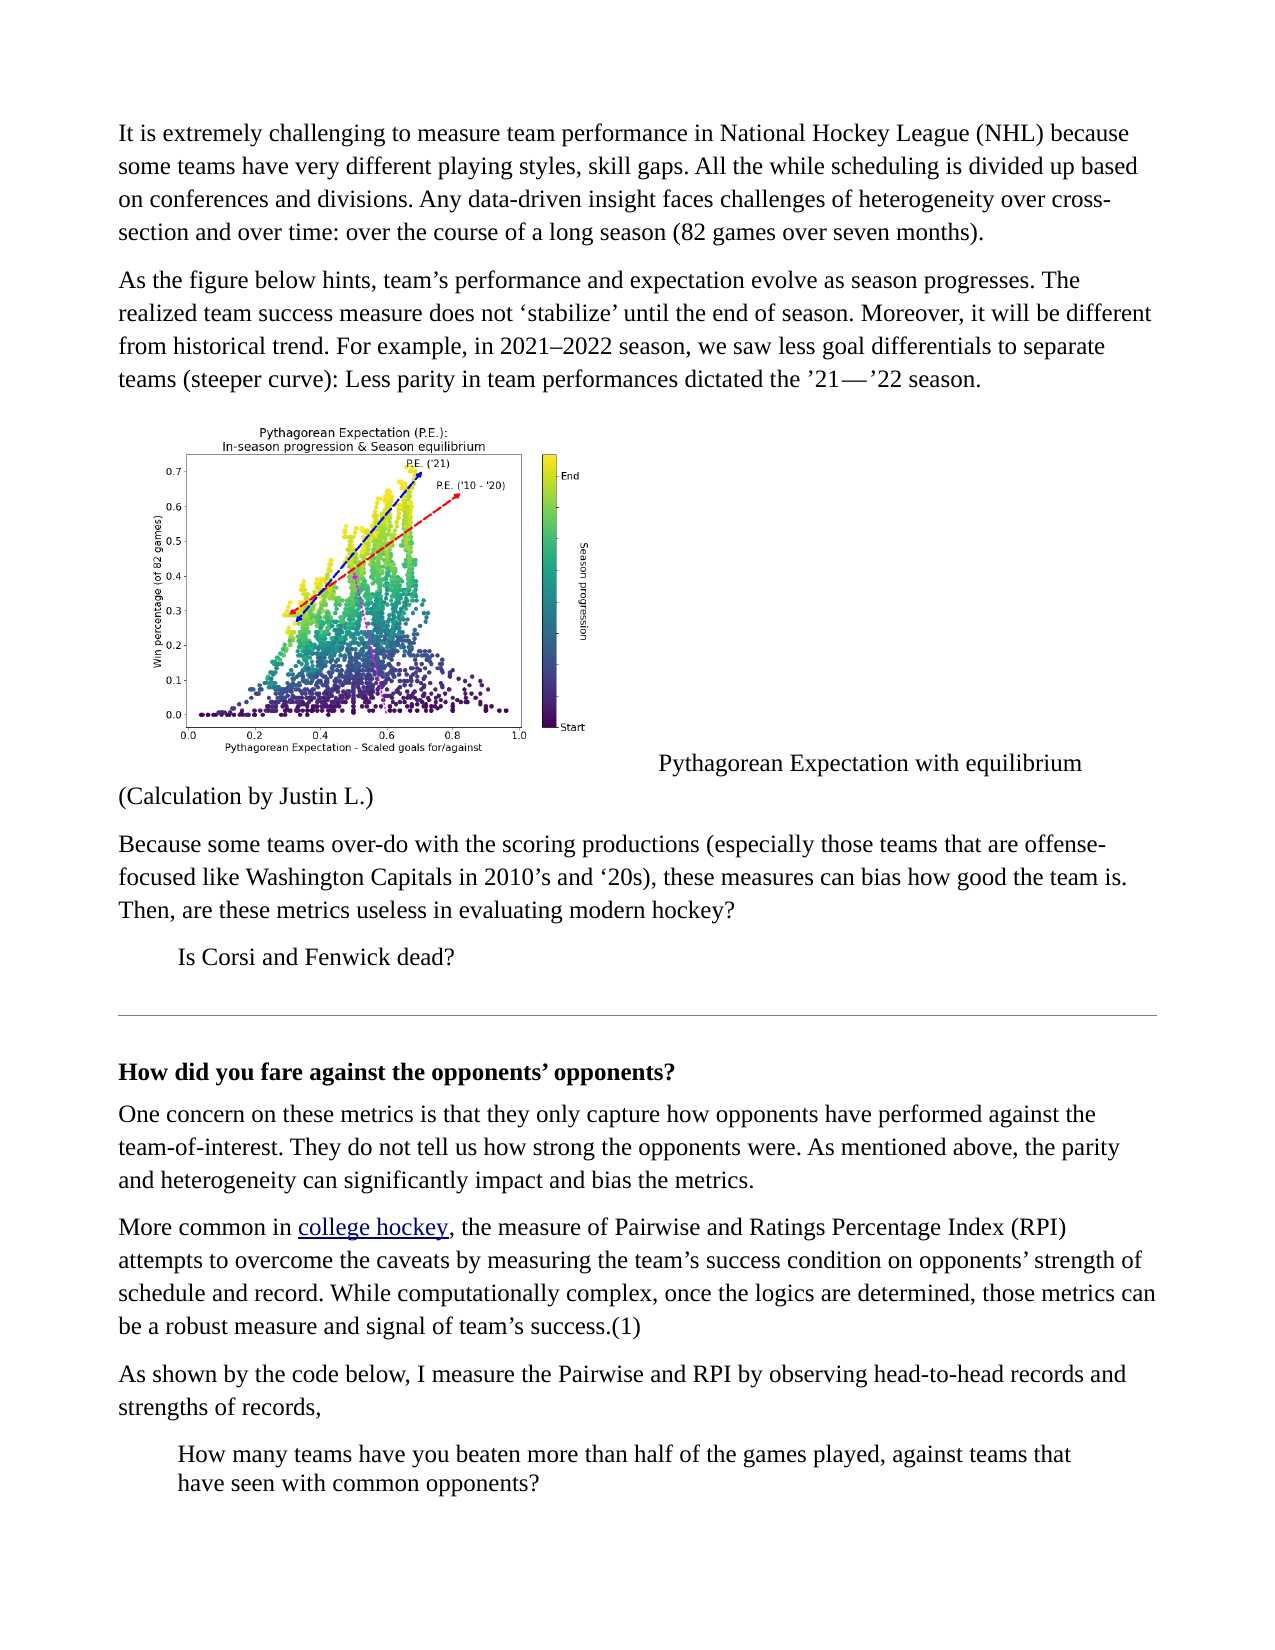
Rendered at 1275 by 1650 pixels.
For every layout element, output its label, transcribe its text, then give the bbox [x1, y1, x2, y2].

text More common in college hockey, the measure of Pairwise and Ratings Percentage Index (RPI) attempts to overcome the caveats by measuring the team’s success condition on opponents’ strength of schedule and record. While computationally complex, once the logics are determined, those metrics can be a robust measure and signal of team’s success.(1) [118, 1212, 1157, 1340]
text As the figure below hints, team’s performance and expectation evolve as season progresses. The realized team success measure does not ‘stabilize’ until the end of season. Moreover, it will be different from historical trend. For example, in 2021–2022 season, we saw less goal differentials to separate teams (steeper curve): Less parity in team performances dictated the ’21 — ’22 season. [118, 265, 1157, 393]
text As shown by the code below, I measure the Pairwise and RPI by observing head-to-head records and strengths of records, [118, 1359, 1157, 1421]
text How many teams have you beaten more than half of the games played, against teams that have seen with common opponents? [177, 1439, 1098, 1497]
text Because some teams over-do with the scoring productions (especially those teams that are offense-focused like Washington Capitals in 2010’s and ‘20s), these measures can bias how good the team is. Then, are these metrics useless in evaluating modern hockey? [118, 829, 1157, 923]
text One concern on these metrics is that they only capture how opponents have performed against the team-of-interest. They do not tell us how strong the opponents were. As mentioned above, the parity and heterogeneity can significantly impact and bias the metrics. [118, 1099, 1157, 1193]
text Is Corsi and Fenwick dead? [177, 942, 1098, 971]
text It is extremely challenging to measure team performance in National Hockey League (NHL) because some teams have very different playing styles, skill gaps. All the while scheduling is divided up based on conferences and divisions. Any data-driven insight faces challenges of heterogeneity over cross-section and over time: over the course of a long season (82 games over seven months). [118, 118, 1157, 246]
text Pythagorean Expectation with equilibrium (Calculation by Justin L.) [118, 411, 1157, 810]
picture [118, 411, 659, 772]
subtitle How did you fare against the opponents’ opponents? [118, 1057, 1157, 1086]
